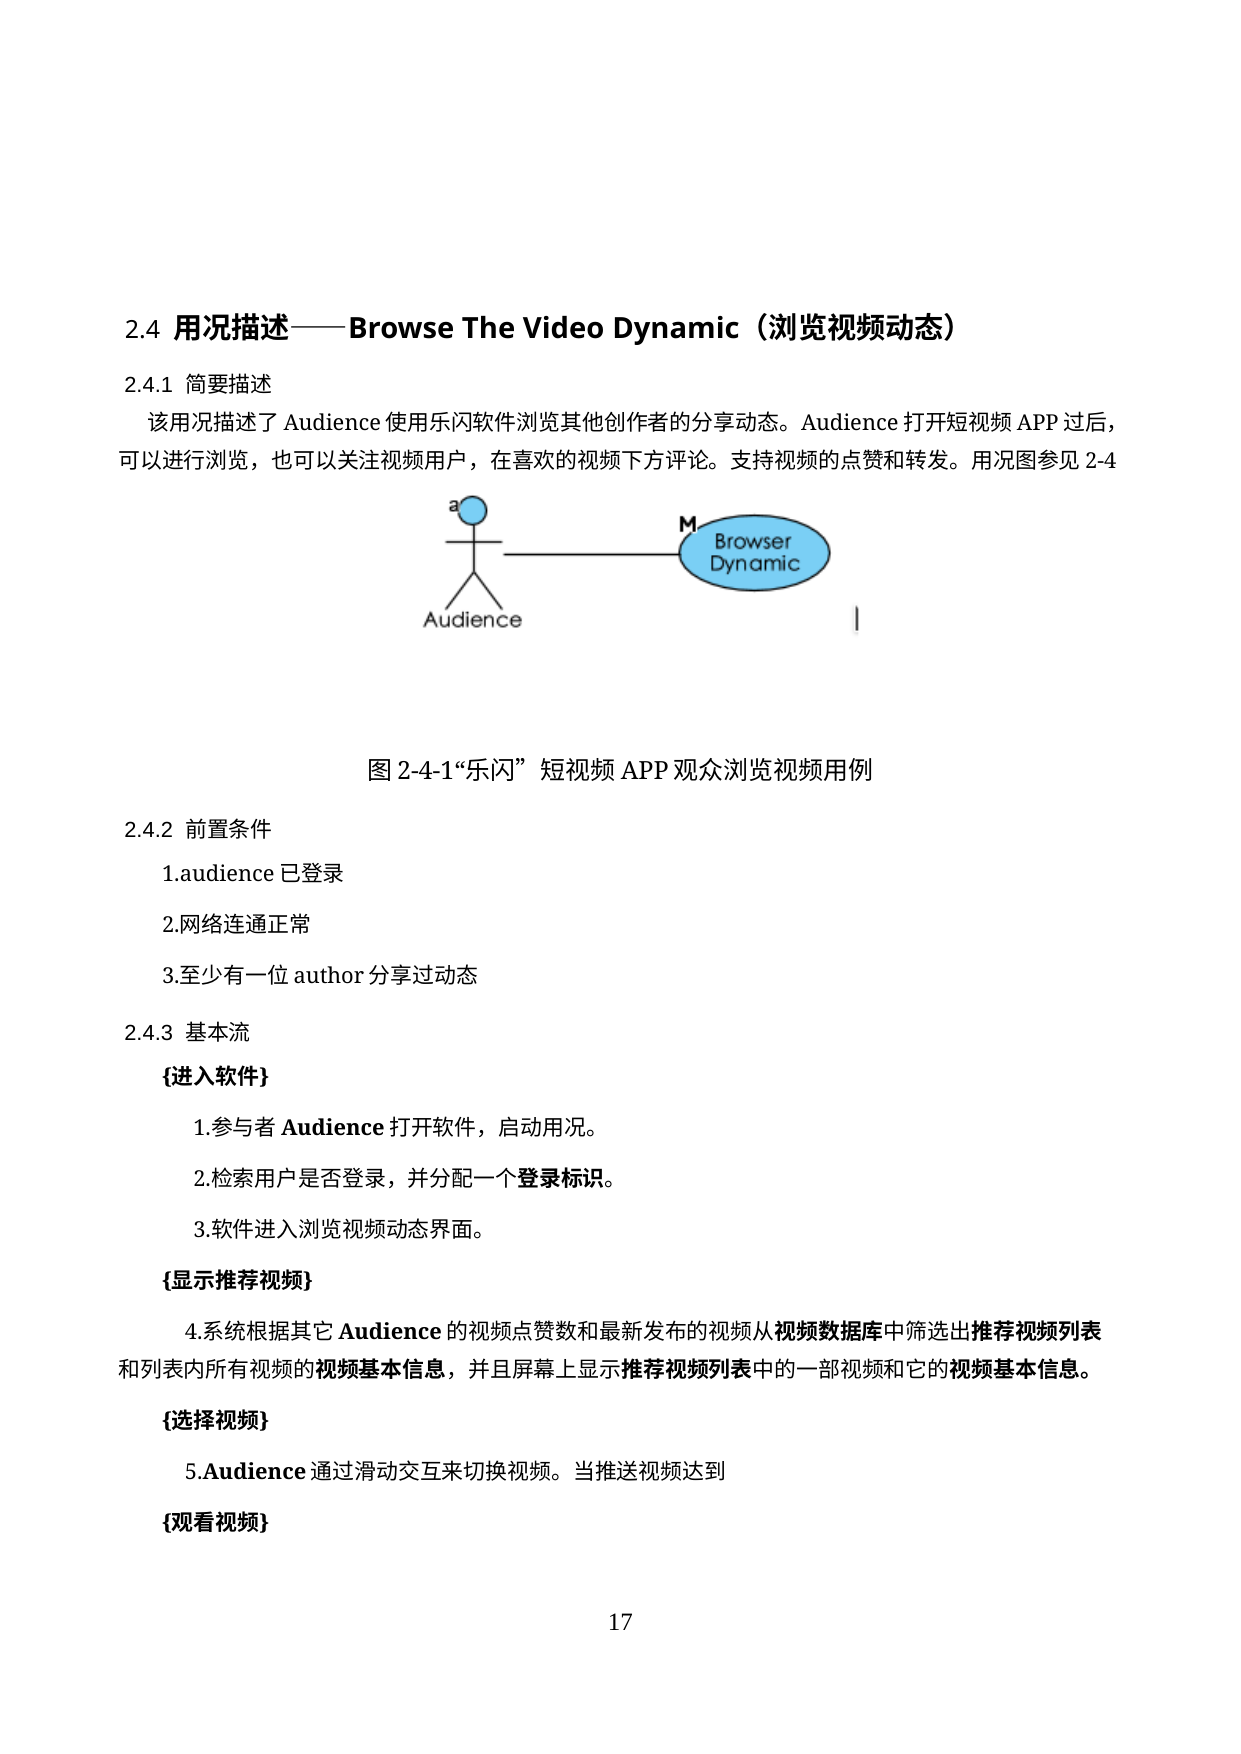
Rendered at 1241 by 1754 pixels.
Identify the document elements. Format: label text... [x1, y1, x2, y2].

text {进入软件} [118, 1059, 1122, 1091]
list 2.检索用户是否登录，并分配一个登录标识。 [156, 1161, 1122, 1193]
subtitle 基本流 [118, 1014, 1122, 1046]
picture [381, 489, 859, 702]
text 4.系统根据其它Audience的视频点赞数和最新发布的视频从视频数据库中筛选出推荐视频列表和列表内所有视频的视频基本信息，并且屏幕上显示推荐视频列表中的一部视频和它的视频基本信息。 [118, 1314, 1122, 1384]
text 1.audience已登录 [118, 856, 1122, 888]
text 该用况描述了Audience使用乐闪软件浏览其他创作者的分享动态。Audience打开短视频APP过后，可以进行浏览，也可以关注视频用户，在喜欢的视频下方评论。支持视频的点赞和转发。用况图参见2-4 [118, 405, 1122, 475]
text {观看视频} [118, 1505, 1122, 1537]
text 图2-4-1“乐闪”短视频APP观众浏览视频用例 [118, 750, 1122, 786]
text 3.至少有一位author分享过动态 [118, 958, 1122, 990]
subtitle 简要描述 [118, 367, 1122, 399]
list 1.参与者Audience打开软件，启动用况。 [156, 1110, 1122, 1142]
text 5.Audience通过滑动交互来切换视频。当推送视频达到 [118, 1454, 1122, 1486]
subtitle 用况描述——Browse The Video Dynamic（浏览视频动态） [118, 305, 1122, 347]
text 2.网络连通正常 [118, 907, 1122, 939]
list 3.软件进入浏览视频动态界面。 [156, 1212, 1122, 1244]
subtitle 前置条件 [118, 812, 1122, 843]
text {选择视频} [118, 1403, 1122, 1435]
text {显示推荐视频} [118, 1263, 1122, 1295]
